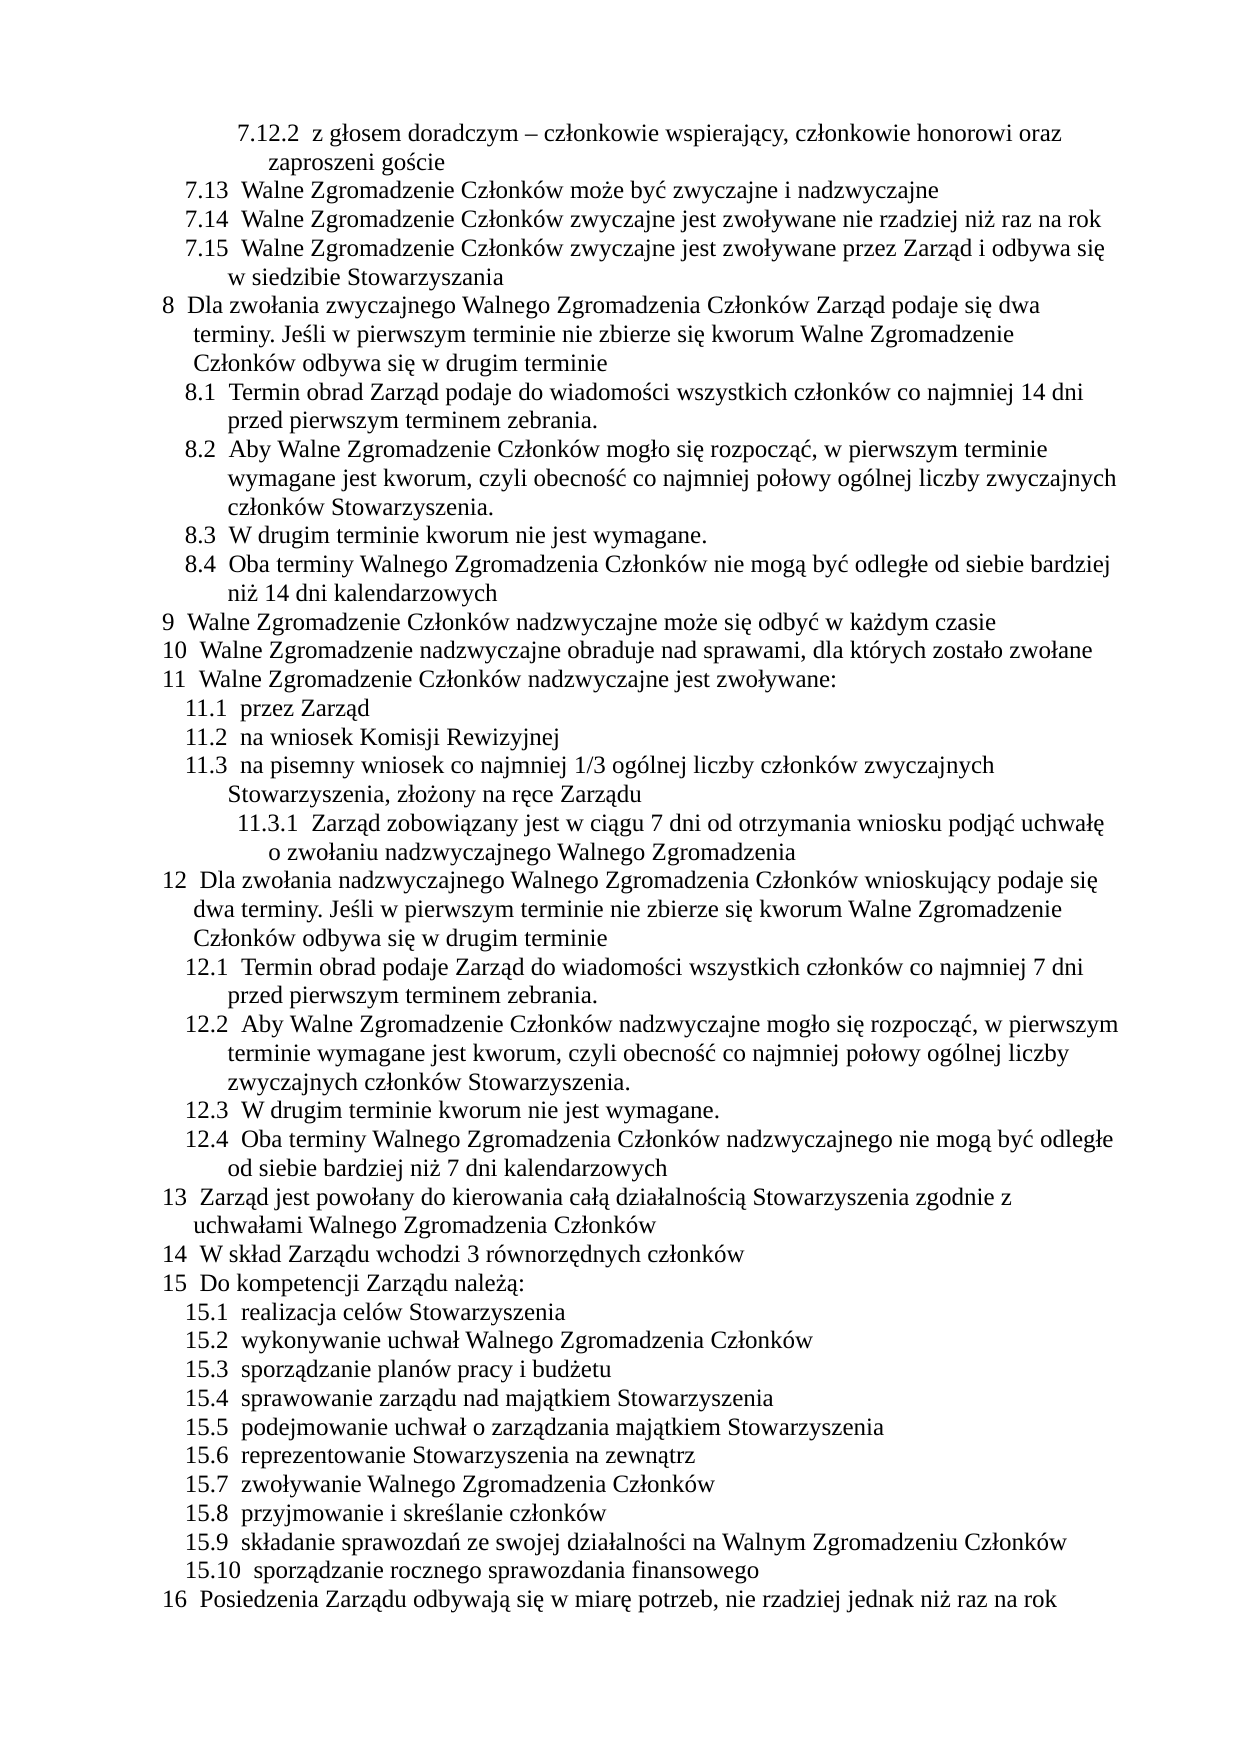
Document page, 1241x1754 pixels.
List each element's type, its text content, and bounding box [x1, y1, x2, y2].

list Termin obrad podaje Zarząd do wiadomości wszystkich członków co najmniej 7 dni przed pierwszym terminem zebrania. [178, 952, 1122, 1009]
list sprawowanie zarządu nad majątkiem Stowarzyszenia [178, 1383, 1122, 1412]
list Aby Walne Zgromadzenie Członków mogło się rozpocząć, w pierwszym terminie wymagane jest kworum, czyli obecność co najmniej połowy ogólnej liczby zwyczajnych członków Stowarzyszenia. [178, 434, 1122, 521]
list przez Zarząd [178, 693, 1122, 722]
list Oba terminy Walnego Zgromadzenia Członków nie mogą być odległe od siebie bardziej niż 14 dni kalendarzowych [178, 549, 1122, 607]
list Walne Zgromadzenie Członków nadzwyczajne jest zwoływane: [156, 664, 1122, 693]
list Walne Zgromadzenie Członków może być zwyczajne i nadzwyczajne [178, 176, 1122, 204]
list Dla zwołania zwyczajnego Walnego Zgromadzenia Członków Zarząd podaje się dwa terminy. Jeśli w pierwszym terminie nie zbierze się kworum Walne Zgromadzenie Członków odbywa się w drugim terminie [156, 291, 1122, 377]
list Walne Zgromadzenie Członków zwyczajne jest zwoływane nie rzadziej niż raz na rok [178, 204, 1122, 233]
list sporządzanie rocznego sprawozdania finansowego [178, 1556, 1122, 1584]
list sporządzanie planów pracy i budżetu [178, 1354, 1122, 1383]
list Dla zwołania nadzwyczajnego Walnego Zgromadzenia Członków wnioskujący podaje się dwa terminy. Jeśli w pierwszym terminie nie zbierze się kworum Walne Zgromadzenie Członków odbywa się w drugim terminie [156, 866, 1122, 952]
list Zarząd zobowiązany jest w ciągu 7 dni od otrzymania wniosku podjąć uchwałę o zwołaniu nadzwyczajnego Walnego Zgromadzenia [231, 808, 1122, 866]
list Oba terminy Walnego Zgromadzenia Członków nadzwyczajnego nie mogą być odległe od siebie bardziej niż 7 dni kalendarzowych [178, 1124, 1122, 1182]
list W drugim terminie kworum nie jest wymagane. [178, 1096, 1122, 1124]
list W drugim terminie kworum nie jest wymagane. [178, 521, 1122, 549]
list przyjmowanie i skreślanie członków [178, 1498, 1122, 1527]
list zwoływanie Walnego Zgromadzenia Członków [178, 1469, 1122, 1498]
list na wniosek Komisji Rewizyjnej [178, 722, 1122, 751]
list na pisemny wniosek co najmniej 1/3 ogólnej liczby członków zwyczajnych Stowarzyszenia, złożony na ręce Zarządu [178, 751, 1122, 808]
list wykonywanie uchwał Walnego Zgromadzenia Członków [178, 1326, 1122, 1354]
list składanie sprawozdań ze swojej działalności na Walnym Zgromadzeniu Członków [178, 1527, 1122, 1556]
list W skład Zarządu wchodzi 3 równorzędnych członków [156, 1239, 1122, 1268]
list Aby Walne Zgromadzenie Członków nadzwyczajne mogło się rozpocząć, w pierwszym terminie wymagane jest kworum, czyli obecność co najmniej połowy ogólnej liczby zwyczajnych członków Stowarzyszenia. [178, 1009, 1122, 1096]
list Posiedzenia Zarządu odbywają się w miarę potrzeb, nie rzadziej jednak niż raz na rok [156, 1584, 1122, 1613]
list reprezentowanie Stowarzyszenia na zewnątrz [178, 1441, 1122, 1469]
list z głosem doradczym – członkowie wspierający, członkowie honorowi oraz zaproszeni goście [231, 118, 1122, 176]
list Zarząd jest powołany do kierowania całą działalnością Stowarzyszenia zgodnie z uchwałami Walnego Zgromadzenia Członków [156, 1182, 1122, 1239]
list Walne Zgromadzenie Członków nadzwyczajne może się odbyć w każdym czasie [156, 607, 1122, 636]
list Walne Zgromadzenie Członków zwyczajne jest zwoływane przez Zarząd i odbywa się w siedzibie Stowarzyszania [178, 233, 1122, 291]
list realizacja celów Stowarzyszenia [178, 1297, 1122, 1326]
list Walne Zgromadzenie nadzwyczajne obraduje nad sprawami, dla których zostało zwołane [156, 636, 1122, 664]
list Do kompetencji Zarządu należą: [156, 1268, 1122, 1297]
list podejmowanie uchwał o zarządzania majątkiem Stowarzyszenia [178, 1412, 1122, 1441]
list Termin obrad Zarząd podaje do wiadomości wszystkich członków co najmniej 14 dni przed pierwszym terminem zebrania. [178, 377, 1122, 434]
